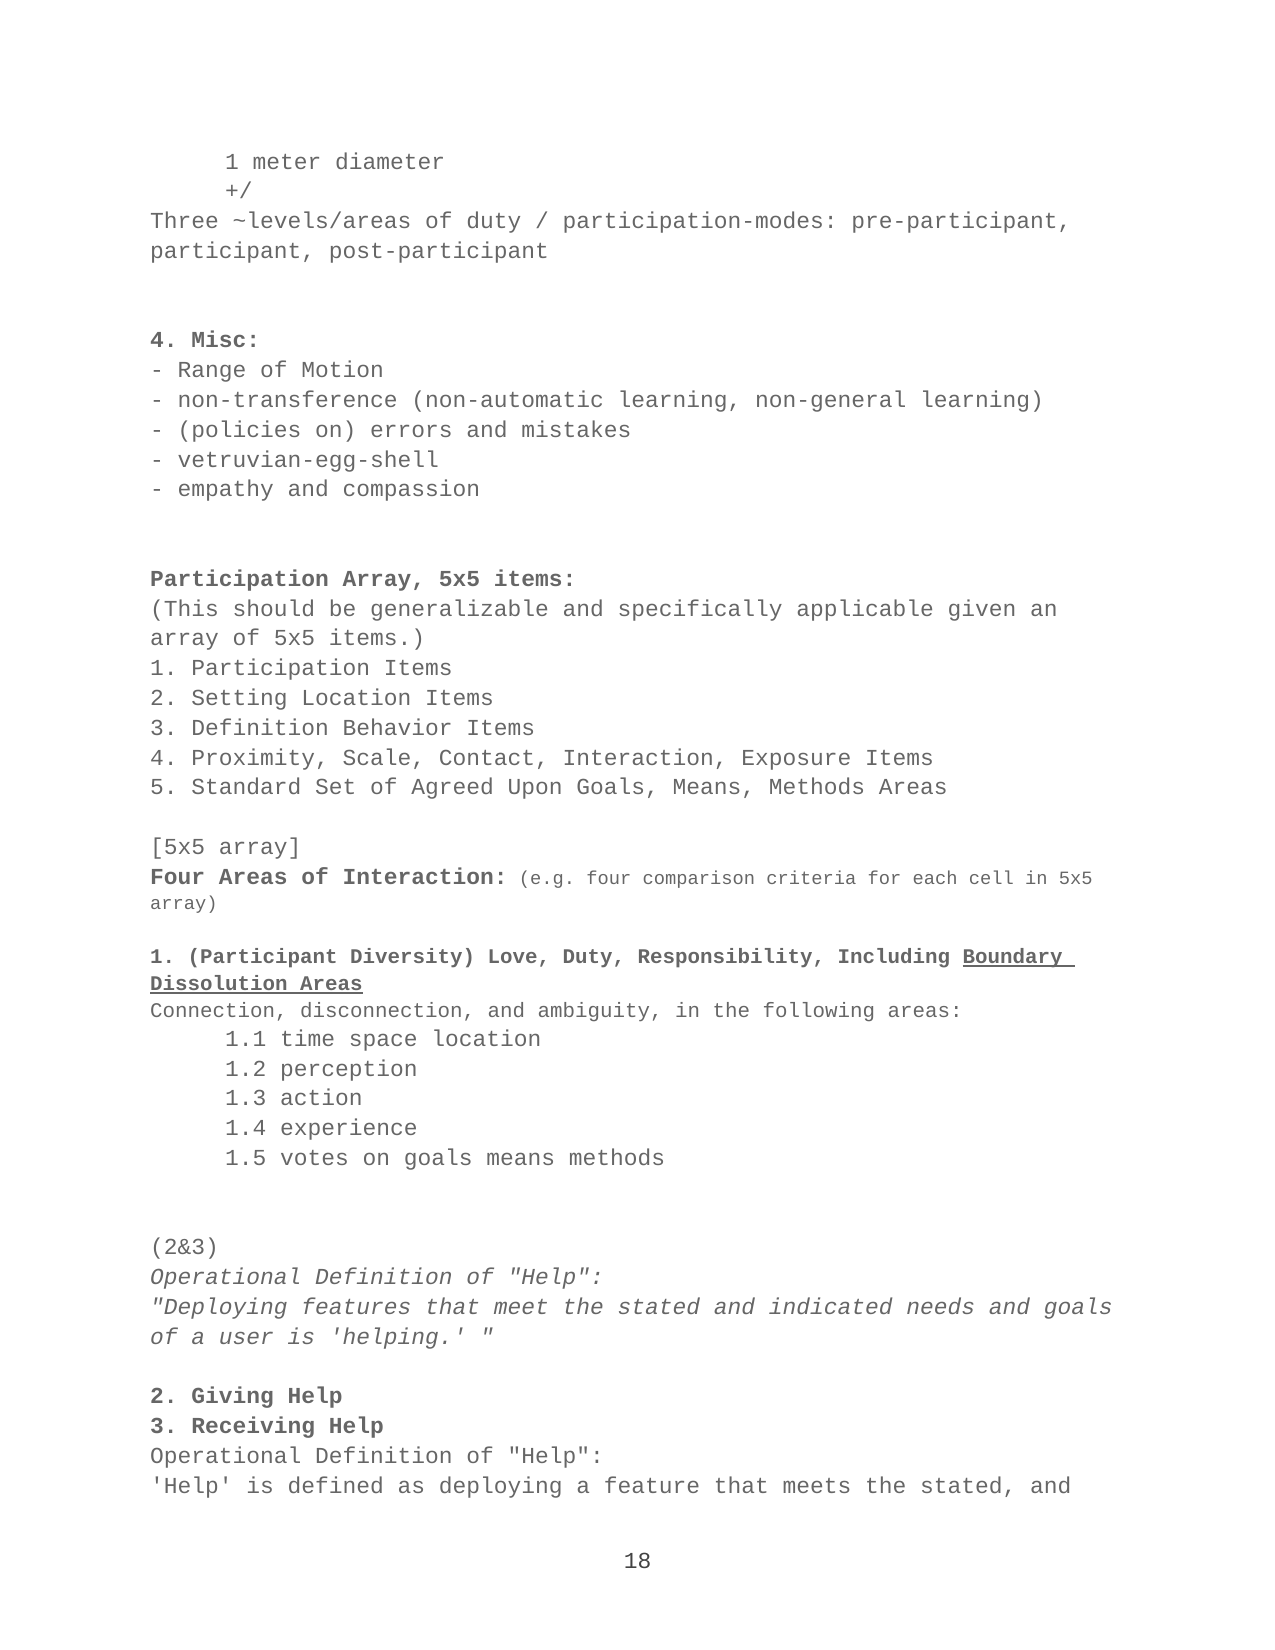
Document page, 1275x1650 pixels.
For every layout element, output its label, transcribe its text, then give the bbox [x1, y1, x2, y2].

text (This should be generalizable and specifically applicable given an array of 5x5 items.) [150, 597, 1125, 653]
text 4. Proximity, Scale, Contact, Interaction, Exposure Items [150, 746, 1125, 772]
text 1.1 time space location [225, 1027, 1125, 1053]
text - empathy and compassion [150, 478, 1125, 504]
text 3. Receiving Help [150, 1414, 1125, 1440]
text (2&3) [150, 1236, 1125, 1262]
text 1. (Participant Diversity) Love, Duty, Responsibility, Including Boundary Dissolution Areas [150, 946, 1125, 996]
text - vetruvian-egg-shell [150, 448, 1125, 474]
text 5. Standard Set of Agreed Upon Goals, Means, Methods Areas [150, 776, 1125, 802]
text Operational Definition of "Help": [150, 1444, 1125, 1470]
text 1. Participation Items [150, 656, 1125, 682]
text Three ~levels/areas of duty / participation-modes: pre-participant, participant, post-participant [150, 209, 1125, 265]
text 4. Misc: [150, 329, 1125, 355]
text 'Help' is defined as deploying a feature that meets the stated, and [150, 1474, 1125, 1500]
text Participation Array, 5x5 items: [150, 567, 1125, 593]
text "Deploying features that meet the stated and indicated needs and goals of a user is 'helping.' " [150, 1295, 1125, 1351]
text 2. Giving Help [150, 1385, 1125, 1411]
text 1 meter diameter [225, 150, 1125, 176]
text - non-transference (non-automatic learning, non-general learning) [150, 388, 1125, 414]
text 3. Definition Behavior Items [150, 716, 1125, 742]
text 1.2 perception [225, 1057, 1125, 1083]
text 1.3 action [225, 1087, 1125, 1113]
text Connection, disconnection, and ambiguity, in the following areas: [150, 1000, 1125, 1024]
text 2. Setting Location Items [150, 686, 1125, 712]
text - Range of Motion [150, 358, 1125, 384]
text +/ [225, 180, 1125, 206]
text - (policies on) errors and mistakes [150, 418, 1125, 444]
text Operational Definition of "Help": [150, 1266, 1125, 1291]
text 1.4 experience [225, 1117, 1125, 1142]
text 1.5 votes on goals means methods [225, 1146, 1125, 1172]
text Four Areas of Interaction: (e.g. four comparison criteria for each cell in 5x5 array) [150, 865, 1125, 915]
text [5x5 array] [150, 835, 1125, 861]
